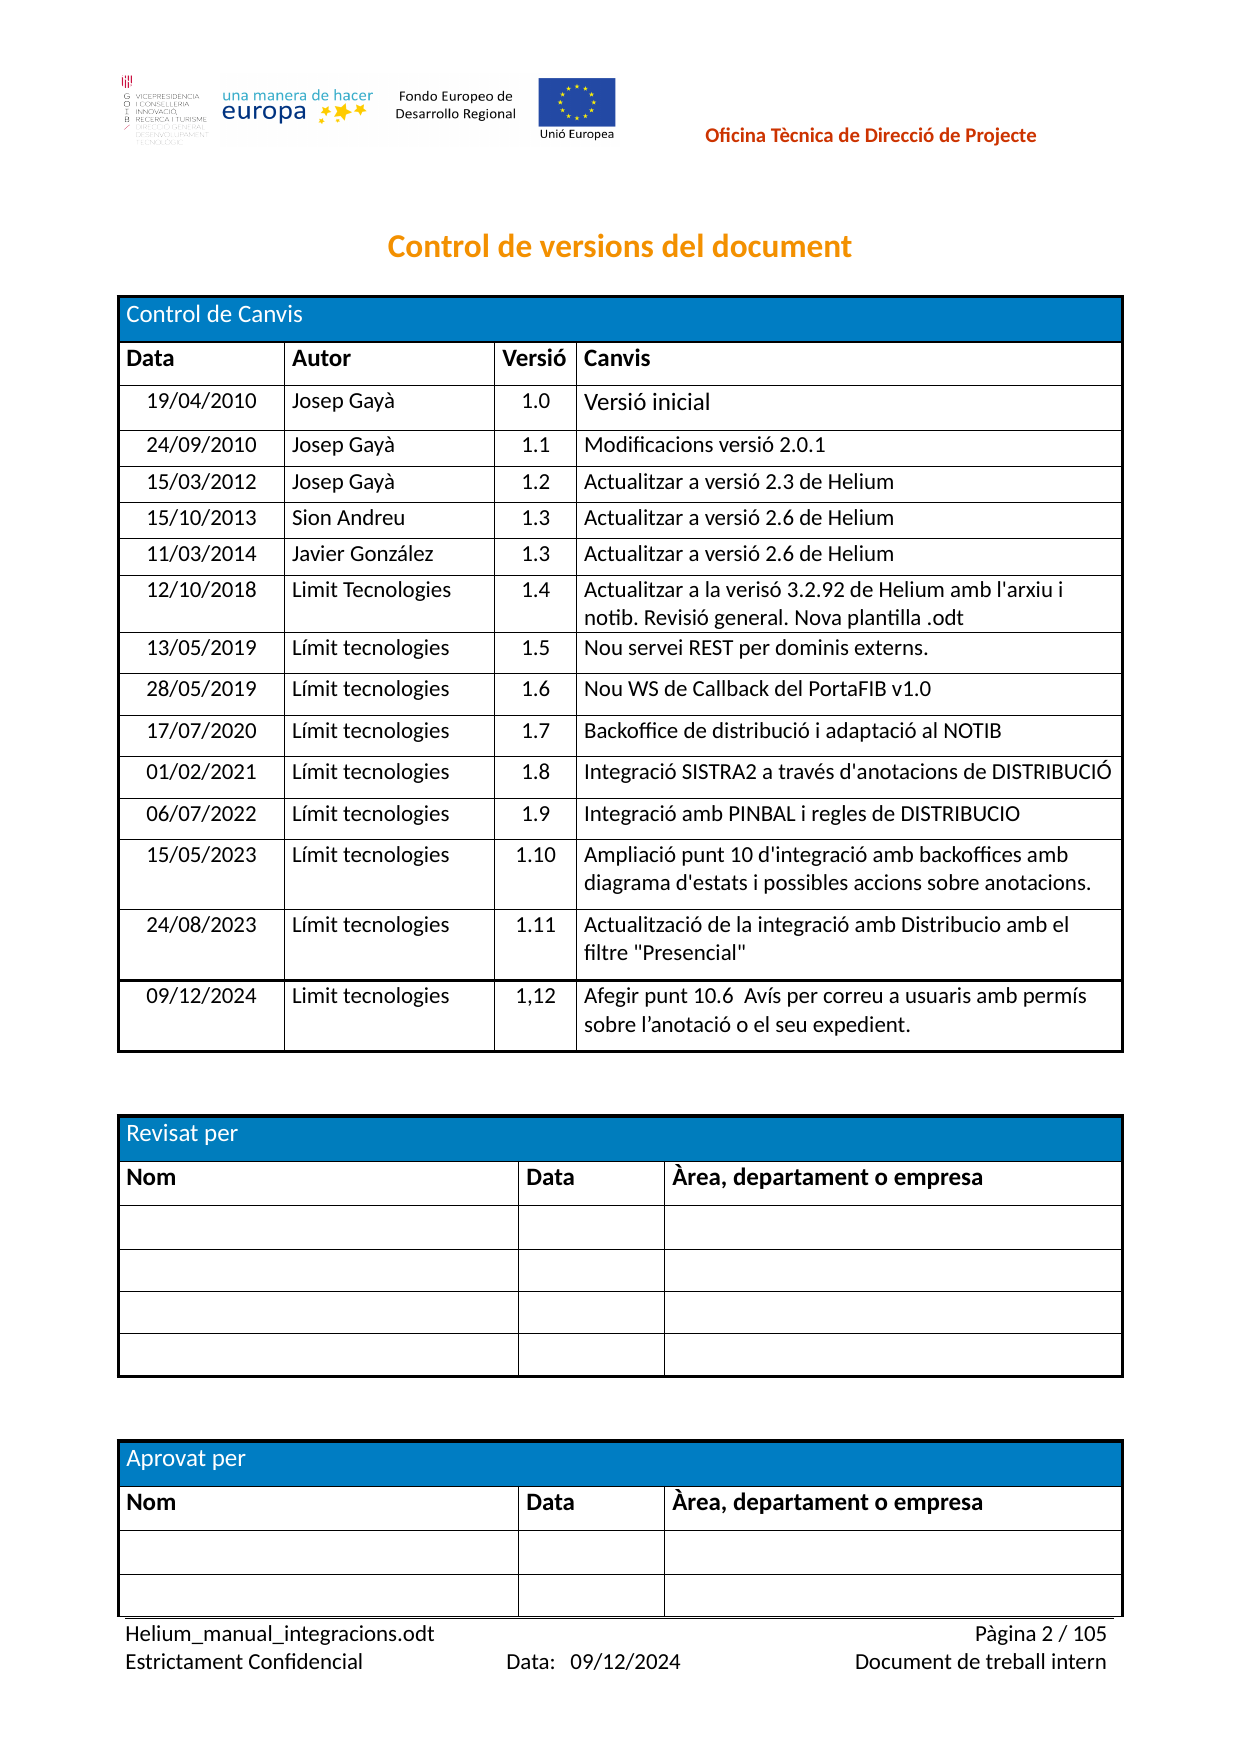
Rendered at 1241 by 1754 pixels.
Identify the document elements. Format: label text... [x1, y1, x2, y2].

table_cell 1.2 [495, 467, 576, 502]
table_cell 1.0 [495, 386, 576, 429]
table_cell [519, 1334, 664, 1375]
table_cell 1.3 [495, 539, 576, 574]
table_cell Nou WS de Callback del PortaFIB v1.0 [577, 674, 1121, 715]
table_cell [665, 1575, 1121, 1616]
table_cell [665, 1250, 1121, 1291]
table_cell [665, 1292, 1121, 1333]
table_cell Limit Tecnologies [285, 576, 494, 632]
table_cell Data [120, 343, 284, 385]
table_cell Límit tecnologies [285, 799, 494, 839]
table_cell [519, 1250, 664, 1291]
table_cell Nom [120, 1487, 518, 1529]
subtitle Control de versions del document [118, 225, 1122, 266]
table_cell 09/12/2024 [120, 982, 284, 1050]
table_cell Límit tecnologies [285, 910, 494, 978]
table_cell [120, 1575, 518, 1616]
table_cell 15/10/2013 [120, 503, 284, 538]
table_cell 1,12 [495, 982, 576, 1050]
table_cell Data [519, 1487, 664, 1529]
table_cell Javier González [285, 539, 494, 574]
table_cell [665, 1334, 1121, 1375]
table_cell Josep Gayà [285, 467, 494, 502]
table_cell 1.3 [495, 503, 576, 538]
table_cell Integració amb PINBAL i regles de DISTRIBUCIO [577, 799, 1121, 839]
table_cell 13/05/2019 [120, 633, 284, 673]
table_cell Actualitzar a versió 2.6 de Helium [577, 539, 1121, 574]
table_cell Canvis [577, 343, 1121, 385]
table_cell [519, 1292, 664, 1333]
table_cell Actualitzar a versió 2.3 de Helium [577, 467, 1121, 502]
table_cell 24/08/2023 [120, 910, 284, 978]
table_cell 11/03/2014 [120, 539, 284, 574]
table_cell Sion Andreu [285, 503, 494, 538]
table_cell Actualització de la integració amb Distribucio amb el filtre "Presencial" [577, 910, 1121, 978]
table_cell Autor [285, 343, 494, 385]
table_cell Josep Gayà [285, 431, 494, 466]
table_cell 1.6 [495, 674, 576, 715]
table_cell Actualitzar a la verisó 3.2.92 de Helium amb l'arxiu i notib. Revisió general. Nova plantilla .odt [577, 576, 1121, 632]
table_cell 15/03/2012 [120, 467, 284, 502]
table_cell [120, 1334, 518, 1375]
table_cell 1.8 [495, 757, 576, 798]
table_cell Àrea, departament o empresa [665, 1162, 1121, 1204]
table_cell 1.7 [495, 716, 576, 756]
table_cell 19/04/2010 [120, 386, 284, 429]
table_cell 1.9 [495, 799, 576, 839]
table_cell 1.1 [495, 431, 576, 466]
table_cell Limit tecnologies [285, 982, 494, 1050]
table_cell 1.10 [495, 840, 576, 909]
table_cell Límit tecnologies [285, 757, 494, 798]
table_cell Actualitzar a versió 2.6 de Helium [577, 503, 1121, 538]
table_cell Nou servei REST per dominis externs. [577, 633, 1121, 673]
table_cell Límit tecnologies [285, 674, 494, 715]
table_cell 17/07/2020 [120, 716, 284, 756]
table_cell [665, 1206, 1121, 1249]
table_cell [519, 1531, 664, 1574]
table_cell 06/07/2022 [120, 799, 284, 839]
table_cell 1.4 [495, 576, 576, 632]
table_cell [120, 1292, 518, 1333]
table_cell [519, 1575, 664, 1616]
table_cell 1.11 [495, 910, 576, 978]
table_cell 1.5 [495, 633, 576, 673]
table_cell Límit tecnologies [285, 633, 494, 673]
table_cell [665, 1531, 1121, 1574]
table_cell Backoffice de distribució i adaptació al NOTIB [577, 716, 1121, 756]
table_cell Nom [120, 1162, 518, 1204]
table_cell Límit tecnologies [285, 840, 494, 909]
picture [219, 73, 621, 147]
table_cell Àrea, departament o empresa [665, 1487, 1121, 1529]
table_cell Límit tecnologies [285, 716, 494, 756]
table_cell Versió [495, 343, 576, 385]
table_header Aprovat per [120, 1443, 1121, 1486]
picture [118, 73, 213, 147]
table_cell 24/09/2010 [120, 431, 284, 466]
table_cell Ampliació punt 10 d'integració amb backoffices amb diagrama d'estats i possibles accions sobre anotacions. [577, 840, 1121, 909]
table_cell Integració SISTRA2 a través d'anotacions de DISTRIBUCIÓ [577, 757, 1121, 798]
table_cell 12/10/2018 [120, 576, 284, 632]
table_cell [120, 1206, 518, 1249]
table_cell Versió inicial [577, 386, 1121, 429]
table_header Revisat per [120, 1118, 1121, 1161]
table_cell [120, 1531, 518, 1574]
table_cell Data [519, 1162, 664, 1204]
table_cell Afegir punt 10.6 Avís per correu a usuaris amb permís sobre l’anotació o el seu expedient. [577, 982, 1121, 1050]
table_cell 15/05/2023 [120, 840, 284, 909]
table_cell [120, 1250, 518, 1291]
table_header Control de Canvis [120, 298, 1121, 341]
table_cell 01/02/2021 [120, 757, 284, 798]
table_cell Modificacions versió 2.0.1 [577, 431, 1121, 466]
table_cell Josep Gayà [285, 386, 494, 429]
table_cell 28/05/2019 [120, 674, 284, 715]
table_cell [519, 1206, 664, 1249]
